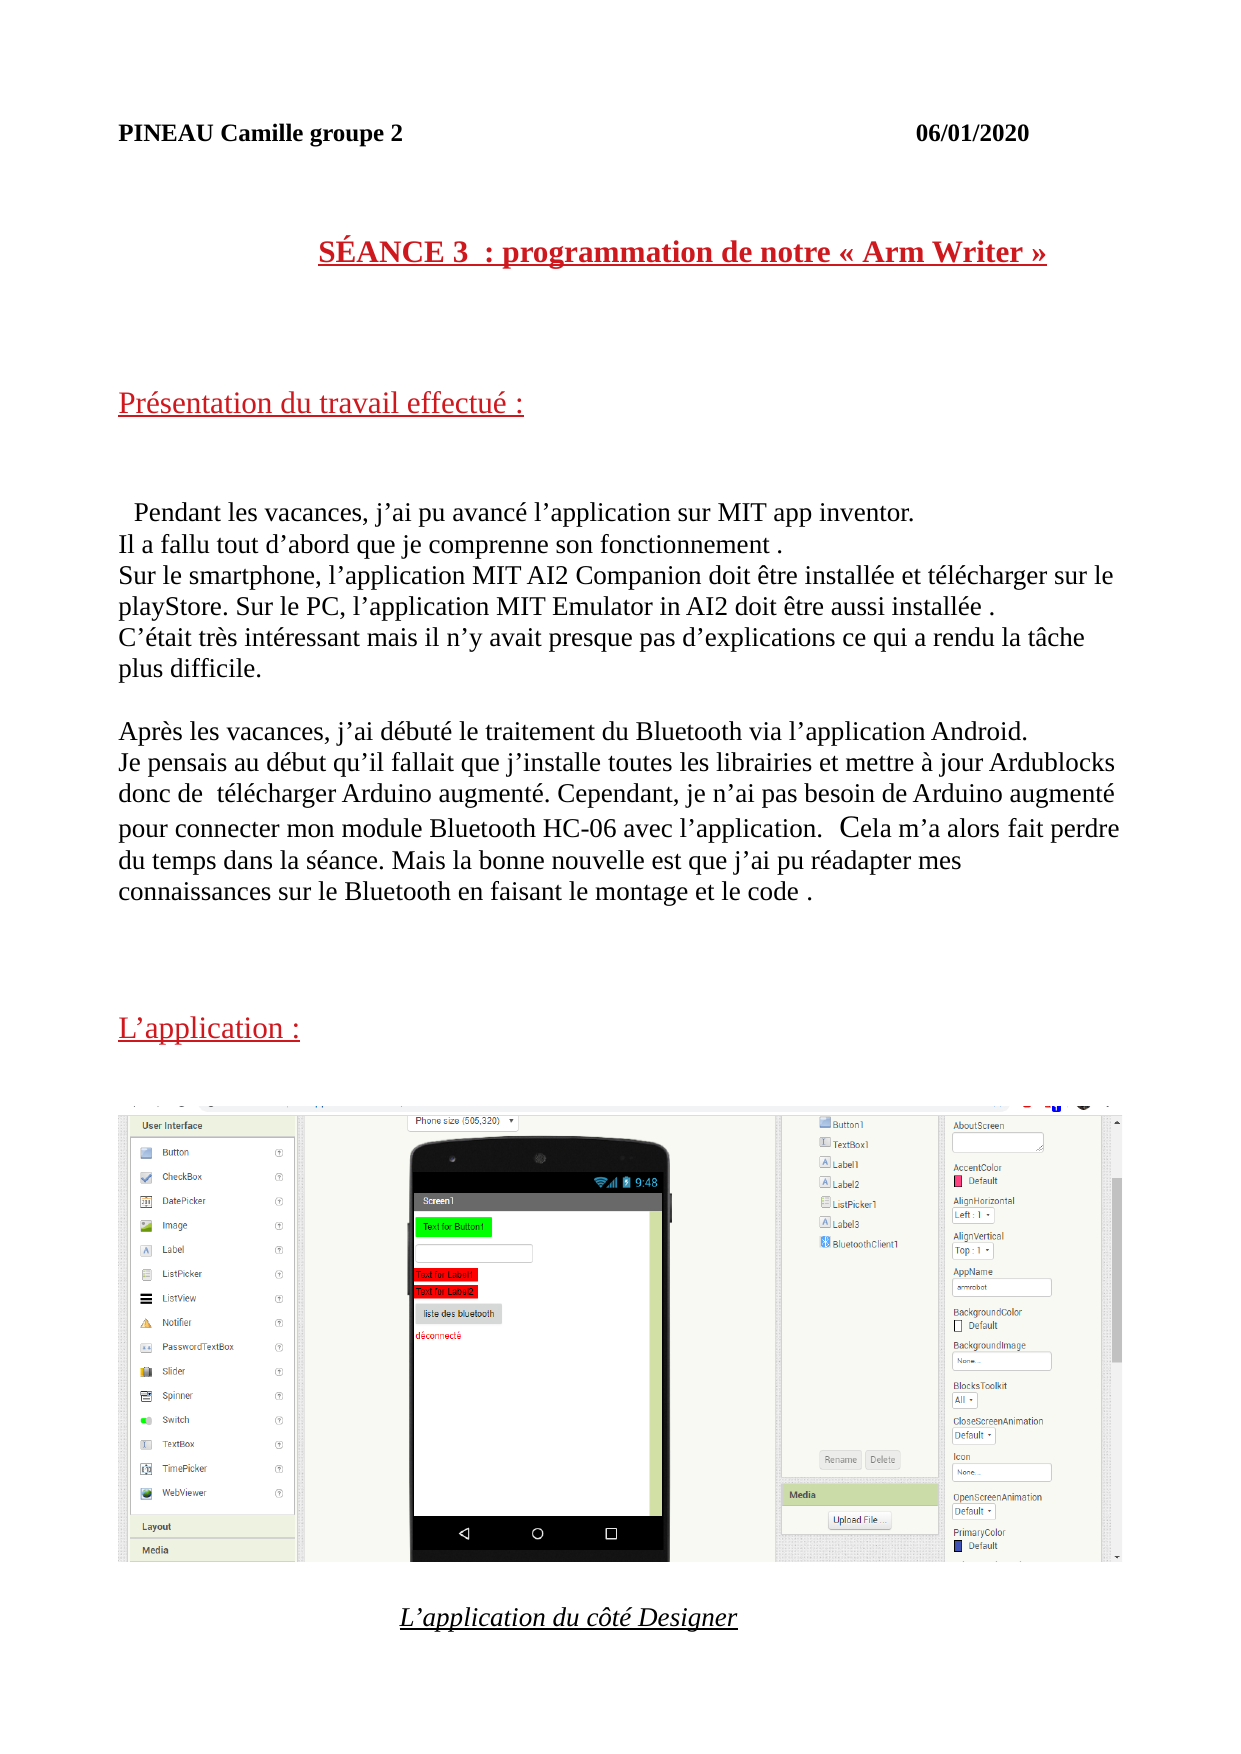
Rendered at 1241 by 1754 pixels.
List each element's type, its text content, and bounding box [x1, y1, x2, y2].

text L’application : [118, 1009, 1122, 1045]
text L’application du côté Designer [118, 1597, 1122, 1633]
text Sur le smartphone, l’application MIT AI2 Companion doit être installée et télécharger sur le playStore. Sur le PC, l’application MIT Emulator in AI2 doit être aussi installée . [118, 559, 1122, 621]
text Pendant les vacances, j’ai pu avancé l’application sur MIT app inventor. [118, 492, 1122, 528]
text Je pensais au début qu’il fallait que j’installe toutes les librairies et mettre à jour Ardublocks donc de télécharger Arduino augmenté. Cependant, je n’ai pas besoin de Arduino augmenté pour connecter mon module Bluetooth HC-06 avec l’application. Cela m’a alors fait perdre du temps dans la séance. Mais la bonne nouvelle est que j’ai pu réadapter mes connaissances sur le Bluetooth en faisant le montage et le code . [118, 746, 1122, 906]
text Il a fallu tout d’abord que je comprenne son fonctionnement . [118, 528, 1122, 559]
text Après les vacances, j’ai débuté le traitement du Bluetooth via l’application Android. [118, 715, 1122, 746]
text PINEAU Camille groupe 2 06/01/2020 [118, 118, 1122, 147]
picture [118, 1106, 1123, 1562]
text SÉANCE 3 : programmation de notre « Arm Writer » [118, 233, 1122, 269]
text Présentation du travail effectué : [118, 384, 1122, 420]
text C’était très intéressant mais il n’y avait presque pas d’explications ce qui a rendu la tâche plus difficile. [118, 621, 1122, 683]
